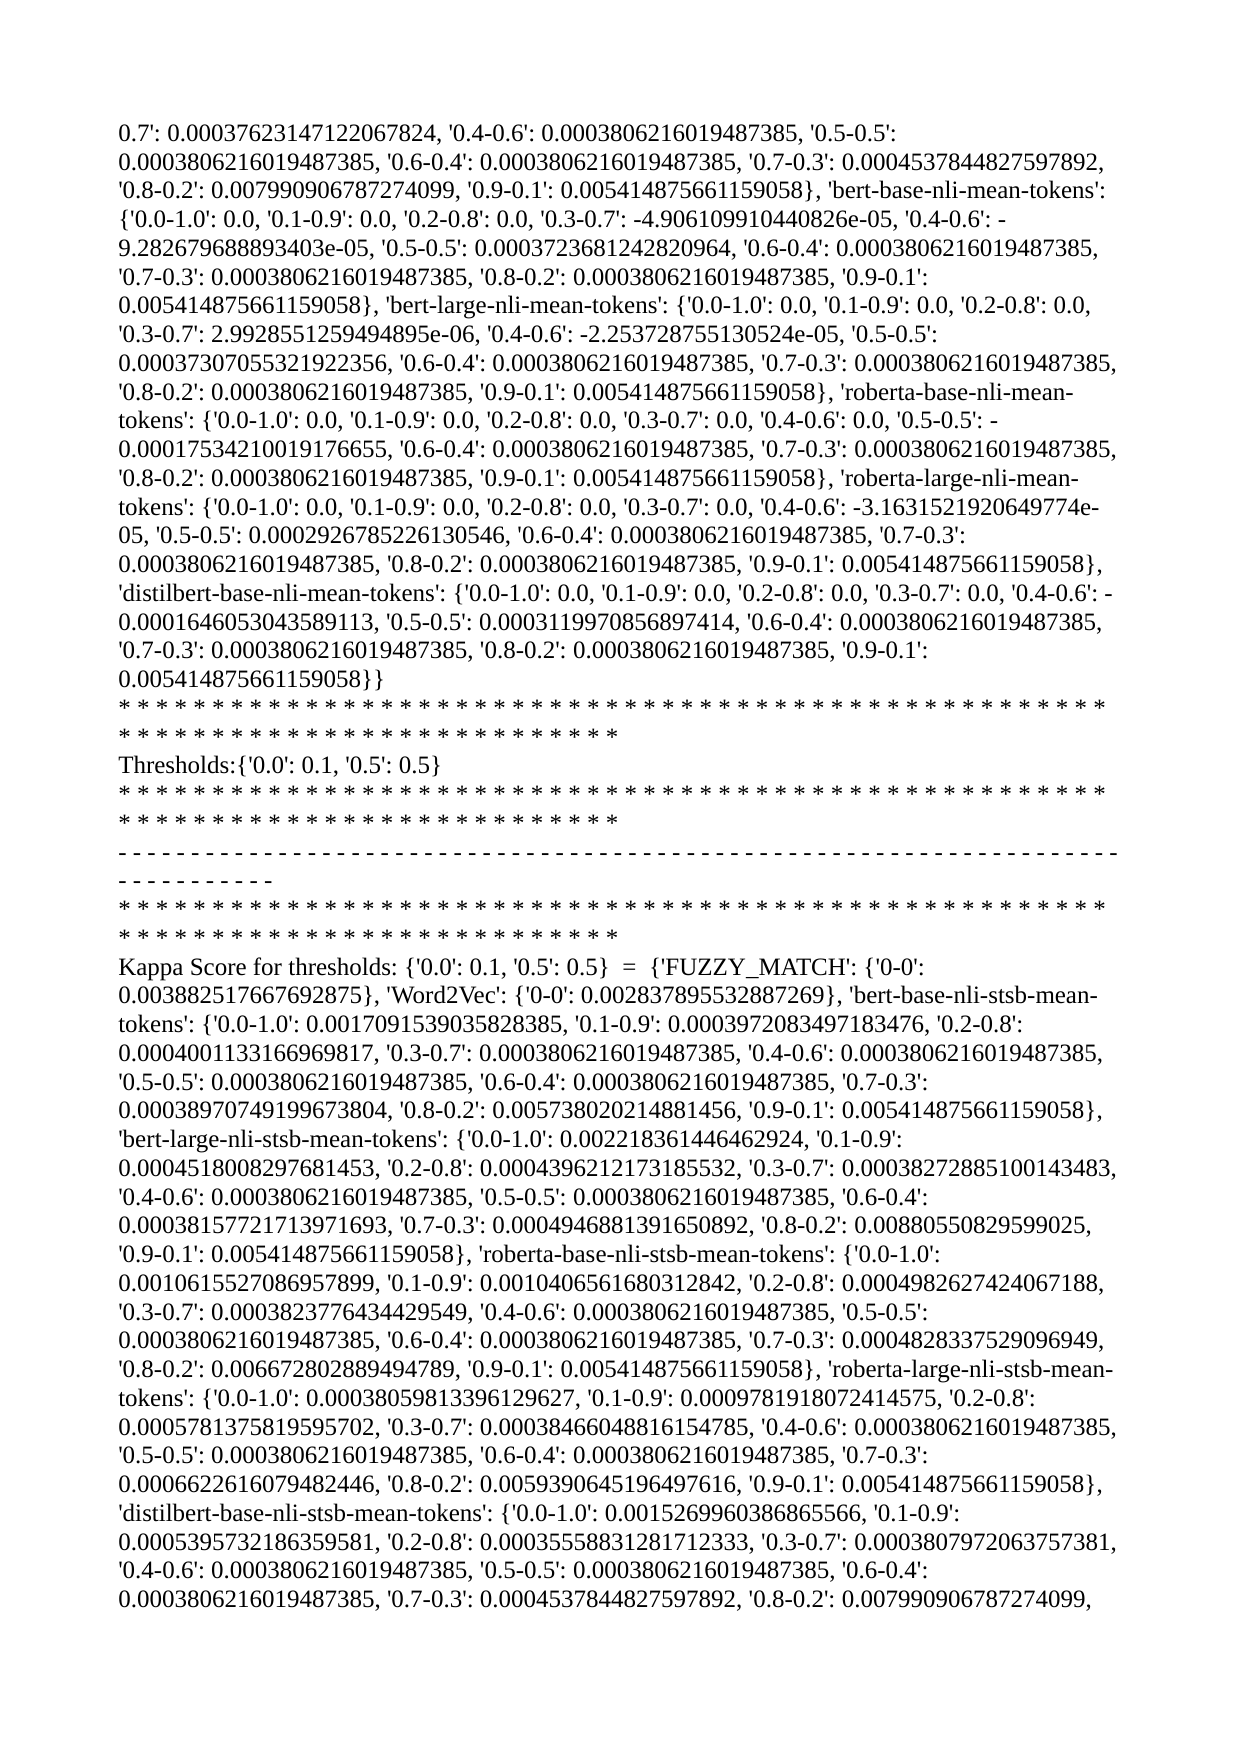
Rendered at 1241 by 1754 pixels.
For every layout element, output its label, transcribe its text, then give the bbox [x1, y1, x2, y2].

text * * * * * * * * * * * * * * * * * * * * * * * * * * * * * * * * * * * * * * * * * * * * * * * * * * * * * * * * * * * * * * * * * * * * * * * * * * * * * * * * [118, 894, 1122, 952]
text * * * * * * * * * * * * * * * * * * * * * * * * * * * * * * * * * * * * * * * * * * * * * * * * * * * * * * * * * * * * * * * * * * * * * * * * * * * * * * * * [118, 779, 1122, 837]
text * * * * * * * * * * * * * * * * * * * * * * * * * * * * * * * * * * * * * * * * * * * * * * * * * * * * * * * * * * * * * * * * * * * * * * * * * * * * * * * * [118, 693, 1122, 751]
text 0.7': 0.00037623147122067824, '0.4-0.6': 0.0003806216019487385, '0.5-0.5': 0.0003806216019487385, '0.6-0.4': 0.0003806216019487385, '0.7-0.3': 0.0004537844827597892, '0.8-0.2': 0.007990906787274099, '0.9-0.1': 0.005414875661159058}, 'bert-base-nli-mean-tokens': {'0.0-1.0': 0.0, '0.1-0.9': 0.0, '0.2-0.8': 0.0, '0.3-0.7': -4.906109910440826e-05, '0.4-0.6': -9.282679688893403e-05, '0.5-0.5': 0.0003723681242820964, '0.6-0.4': 0.0003806216019487385, '0.7-0.3': 0.0003806216019487385, '0.8-0.2': 0.0003806216019487385, '0.9-0.1': 0.005414875661159058}, 'bert-large-nli-mean-tokens': {'0.0-1.0': 0.0, '0.1-0.9': 0.0, '0.2-0.8': 0.0, '0.3-0.7': 2.9928551259494895e-06, '0.4-0.6': -2.253728755130524e-05, '0.5-0.5': 0.00037307055321922356, '0.6-0.4': 0.0003806216019487385, '0.7-0.3': 0.0003806216019487385, '0.8-0.2': 0.0003806216019487385, '0.9-0.1': 0.005414875661159058}, 'roberta-base-nli-mean-tokens': {'0.0-1.0': 0.0, '0.1-0.9': 0.0, '0.2-0.8': 0.0, '0.3-0.7': 0.0, '0.4-0.6': 0.0, '0.5-0.5': -0.00017534210019176655, '0.6-0.4': 0.0003806216019487385, '0.7-0.3': 0.0003806216019487385, '0.8-0.2': 0.0003806216019487385, '0.9-0.1': 0.005414875661159058}, 'roberta-large-nli-mean-tokens': {'0.0-1.0': 0.0, '0.1-0.9': 0.0, '0.2-0.8': 0.0, '0.3-0.7': 0.0, '0.4-0.6': -3.1631521920649774e-05, '0.5-0.5': 0.0002926785226130546, '0.6-0.4': 0.0003806216019487385, '0.7-0.3': 0.0003806216019487385, '0.8-0.2': 0.0003806216019487385, '0.9-0.1': 0.005414875661159058}, 'distilbert-base-nli-mean-tokens': {'0.0-1.0': 0.0, '0.1-0.9': 0.0, '0.2-0.8': 0.0, '0.3-0.7': 0.0, '0.4-0.6': -0.0001646053043589113, '0.5-0.5': 0.0003119970856897414, '0.6-0.4': 0.0003806216019487385, '0.7-0.3': 0.0003806216019487385, '0.8-0.2': 0.0003806216019487385, '0.9-0.1': 0.005414875661159058}} [118, 118, 1122, 693]
text Kappa Score for thresholds: {'0.0': 0.1, '0.5': 0.5} = {'FUZZY_MATCH': {'0-0': 0.003882517667692875}, 'Word2Vec': {'0-0': 0.002837895532887269}, 'bert-base-nli-stsb-mean-tokens': {'0.0-1.0': 0.0017091539035828385, '0.1-0.9': 0.0003972083497183476, '0.2-0.8': 0.0004001133166969817, '0.3-0.7': 0.0003806216019487385, '0.4-0.6': 0.0003806216019487385, '0.5-0.5': 0.0003806216019487385, '0.6-0.4': 0.0003806216019487385, '0.7-0.3': 0.00038970749199673804, '0.8-0.2': 0.005738020214881456, '0.9-0.1': 0.005414875661159058}, 'bert-large-nli-stsb-mean-tokens': {'0.0-1.0': 0.002218361446462924, '0.1-0.9': 0.0004518008297681453, '0.2-0.8': 0.0004396212173185532, '0.3-0.7': 0.00038272885100143483, '0.4-0.6': 0.0003806216019487385, '0.5-0.5': 0.0003806216019487385, '0.6-0.4': 0.00038157721713971693, '0.7-0.3': 0.0004946881391650892, '0.8-0.2': 0.00880550829599025, '0.9-0.1': 0.005414875661159058}, 'roberta-base-nli-stsb-mean-tokens': {'0.0-1.0': 0.0010615527086957899, '0.1-0.9': 0.0010406561680312842, '0.2-0.8': 0.0004982627424067188, '0.3-0.7': 0.0003823776434429549, '0.4-0.6': 0.0003806216019487385, '0.5-0.5': 0.0003806216019487385, '0.6-0.4': 0.0003806216019487385, '0.7-0.3': 0.0004828337529096949, '0.8-0.2': 0.006672802889494789, '0.9-0.1': 0.005414875661159058}, 'roberta-large-nli-stsb-mean-tokens': {'0.0-1.0': 0.00038059813396129627, '0.1-0.9': 0.0009781918072414575, '0.2-0.8': 0.0005781375819595702, '0.3-0.7': 0.00038466048816154785, '0.4-0.6': 0.0003806216019487385, '0.5-0.5': 0.0003806216019487385, '0.6-0.4': 0.0003806216019487385, '0.7-0.3': 0.0006622616079482446, '0.8-0.2': 0.0059390645196497616, '0.9-0.1': 0.005414875661159058}, 'distilbert-base-nli-stsb-mean-tokens': {'0.0-1.0': 0.0015269960386865566, '0.1-0.9': 0.0005395732186359581, '0.2-0.8': 0.00035558831281712333, '0.3-0.7': 0.0003807972063757381, '0.4-0.6': 0.0003806216019487385, '0.5-0.5': 0.0003806216019487385, '0.6-0.4': 0.0003806216019487385, '0.7-0.3': 0.0004537844827597892, '0.8-0.2': 0.007990906787274099, [118, 952, 1122, 1613]
text - - - - - - - - - - - - - - - - - - - - - - - - - - - - - - - - - - - - - - - - - - - - - - - - - - - - - - - - - - - - - - - - - - - - - - - - - - - - - - - - [118, 837, 1122, 894]
text Thresholds:{'0.0': 0.1, '0.5': 0.5} [118, 751, 1122, 779]
